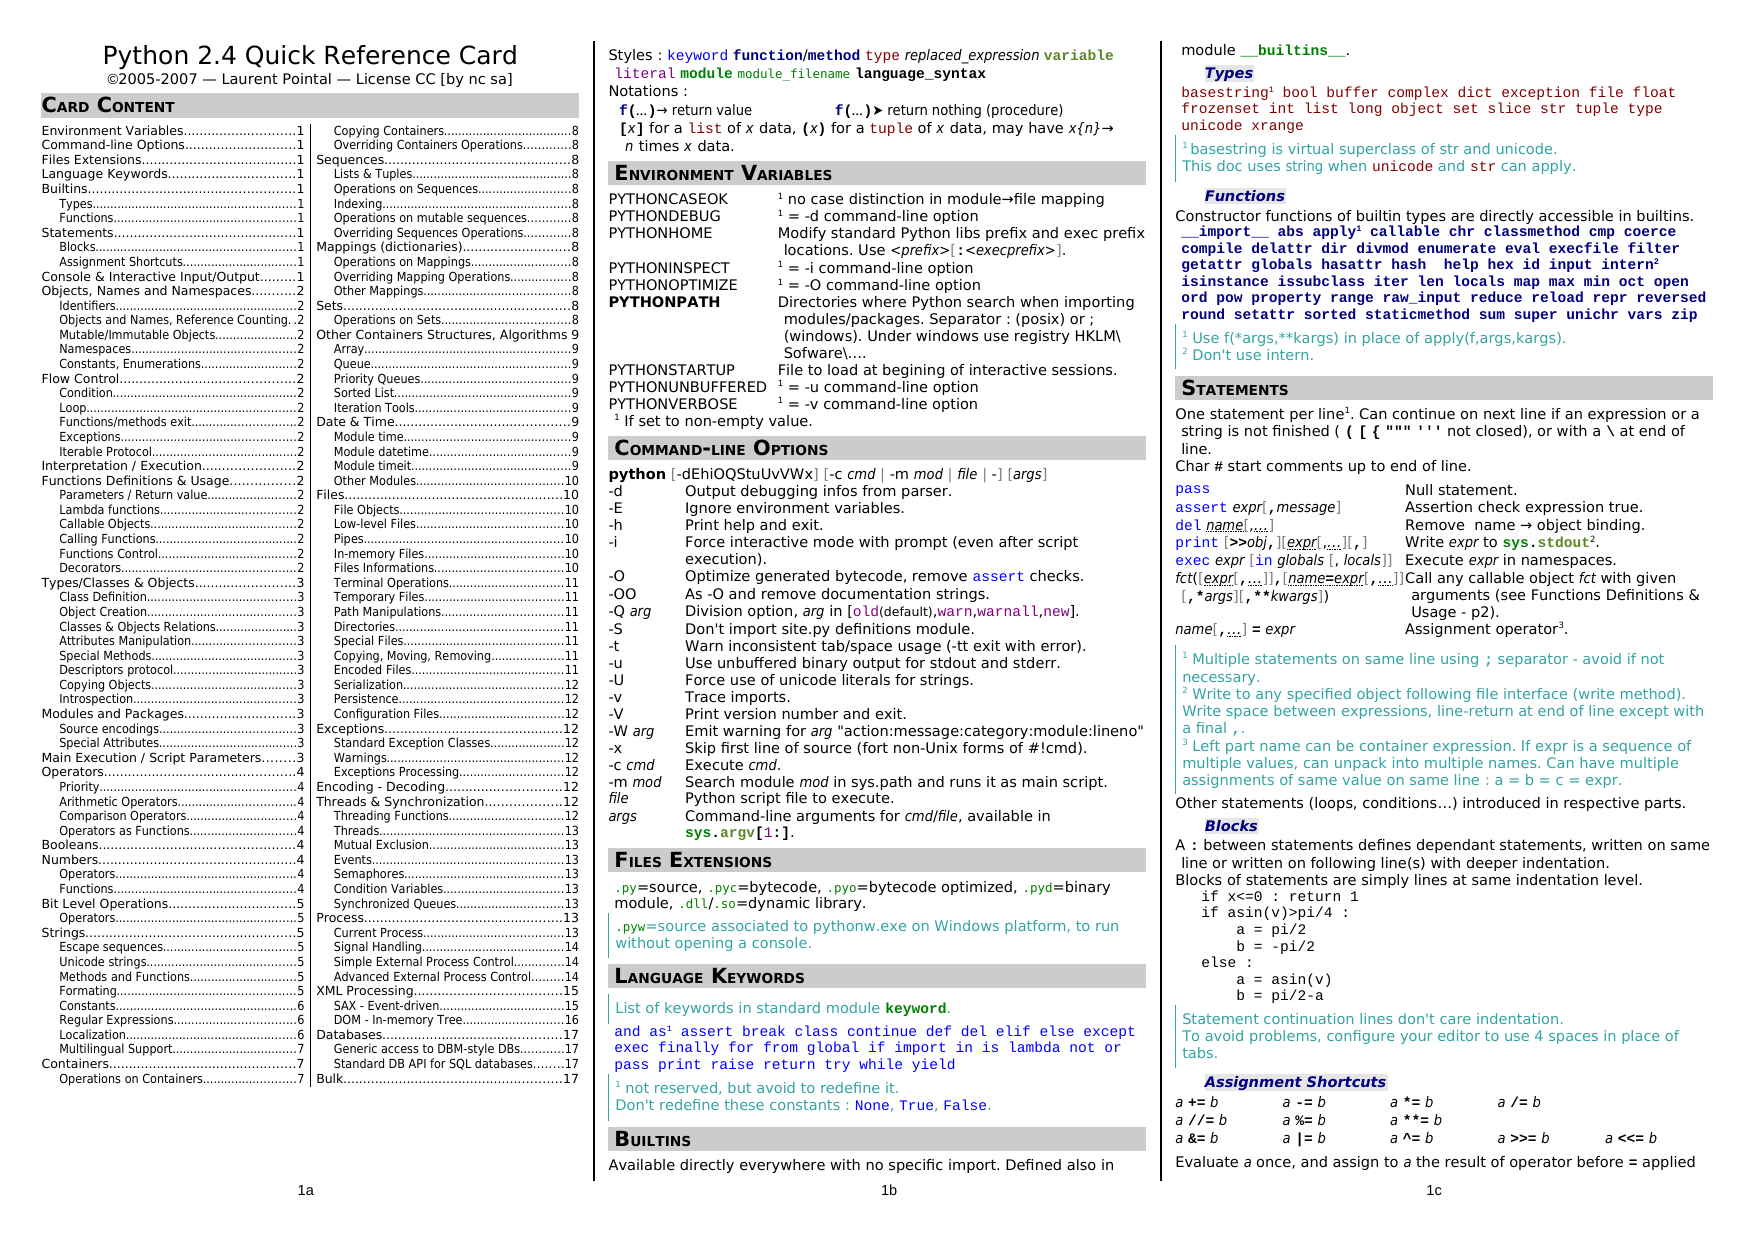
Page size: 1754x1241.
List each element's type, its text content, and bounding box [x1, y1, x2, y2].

table_cell print [>>obj,][expr[,…][,] [1175, 534, 1405, 552]
table_cell -u [608, 655, 685, 672]
table_cell 1 = -i command-line option [778, 260, 1146, 277]
text Special Methods 3 [59, 649, 304, 663]
subtitle Statements [1175, 376, 1713, 400]
table_cell Emit warning for arg "action:message:category:module:lineno" [685, 723, 1146, 739]
text Date & Time 9 [316, 415, 579, 430]
text XML Processing 15 [316, 984, 579, 999]
text Functions Control 2 [59, 547, 304, 561]
text Low-level Files 10 [334, 517, 579, 532]
text Configuration Files 12 [334, 707, 579, 722]
table_cell PYTHONPATH [608, 294, 778, 362]
text Encoded Files 11 [334, 663, 579, 678]
text Decorators 2 [59, 561, 304, 576]
text Synchronized Queues 13 [334, 897, 579, 911]
text Files Extensions 1 [41, 153, 304, 167]
table_cell -O [608, 568, 685, 586]
table_cell 1 = -d command-line option [778, 208, 1146, 225]
text Modules and Packages 3 [41, 707, 304, 722]
text Exceptions 12 [316, 722, 579, 736]
text Overriding Mapping Operations 8 [334, 269, 579, 284]
text Mappings (dictionaries) 8 [316, 240, 579, 255]
text Operations on Sets 8 [334, 313, 579, 328]
table_cell Write expr to sys.stdout2. [1405, 534, 1713, 552]
text Terminal Operations 11 [334, 576, 579, 590]
table_header Output debugging infos from parser. [685, 483, 1146, 500]
text Objects, Names and Namespaces 2 [41, 284, 304, 299]
text One statement per line1. Can continue on next line if an expression or a string is not finished ( ( [ { """ ''' not closed), or with a \ at end of line. [1175, 406, 1713, 458]
table_cell Optimize generated bytecode, remove assert checks. [685, 568, 1146, 586]
text Sorted List 9 [334, 386, 579, 401]
text Constants, Enumerations 2 [59, 357, 304, 372]
text Other Mappings 8 [334, 284, 579, 299]
text To avoid problems, configure your editor to use 4 spaces in place of tabs. [1176, 1028, 1713, 1068]
text Copying, Moving, Removing 11 [334, 649, 579, 663]
text Generic access to DBM-style DBs 17 [334, 1042, 579, 1057]
text Char # start comments up to end of line. [1175, 458, 1713, 476]
text SAX - Event-driven 15 [334, 999, 579, 1013]
text Serialization 12 [334, 678, 579, 692]
subtitle Builtins [608, 1127, 1146, 1151]
text Containers 7 [41, 1057, 304, 1072]
text Other Containers Structures, Algorithms 9 [316, 328, 579, 342]
text Files 10 [316, 488, 579, 503]
table_cell [1498, 1112, 1605, 1129]
text 1 If set to non-empty value. [614, 413, 1146, 430]
text Special Attributes 3 [59, 736, 304, 751]
table_cell Execute expr in namespaces. [1405, 552, 1713, 570]
text Blocks 1 [59, 240, 304, 255]
table_cell PYTHONVERBOSE [608, 396, 778, 413]
table_cell 1 = -u command-line option [778, 379, 1146, 396]
text Mutual Exclusion 13 [334, 838, 579, 853]
table_cell Force use of unicode literals for strings. [685, 672, 1146, 688]
text Operations on mutable sequences 8 [334, 211, 579, 226]
text 1 Multiple statements on same line using ; separator - avoid if not necessary. [1176, 645, 1713, 686]
subtitle Command-line Options [608, 436, 1146, 460]
text Builtins 1 [41, 182, 304, 197]
text Functions/methods exit 2 [59, 415, 304, 430]
table_cell -V [608, 706, 685, 722]
text Callable Objects 2 [59, 517, 304, 532]
table_cell -m mod [608, 774, 685, 790]
text Pipes 10 [334, 532, 579, 547]
text Blocks of statements are simply lines at same indentation level. [1175, 872, 1713, 889]
table_cell a **= b [1390, 1112, 1497, 1129]
text Persistence 12 [334, 692, 579, 707]
table_header [1605, 1094, 1713, 1112]
text Semaphores 13 [334, 867, 579, 882]
text Functions Definitions & Usage 2 [41, 474, 304, 488]
table_cell Search module mod in sys.path and runs it as main script. [685, 774, 1146, 790]
subtitle Files Extensions [608, 848, 1146, 872]
table_header pass [1175, 481, 1405, 498]
text Regular Expressions 6 [59, 1013, 304, 1028]
text 3 Left part name can be container expression. If expr is a sequence of multiple values, can unpack into multiple names. Can have multiple assignments of same value on same line : a = b = c = expr. [1176, 738, 1713, 794]
text Lambda functions 2 [59, 503, 304, 517]
table_cell Trace imports. [685, 689, 1146, 706]
text Current Process 13 [334, 926, 579, 940]
text Parameters / Return value 2 [59, 488, 304, 503]
table_cell -x [608, 740, 685, 756]
table_cell -c cmd [608, 756, 685, 773]
subtitle Functions [1204, 187, 1713, 204]
text if x<=0 : return 1 [1201, 889, 1713, 906]
table_cell -Q arg [608, 603, 685, 621]
text Object Creation 3 [59, 605, 304, 619]
text Identifiers 2 [59, 299, 304, 313]
text 1 basestring is virtual superclass of str and unicode. [1176, 135, 1713, 158]
text Unicode strings 5 [59, 955, 304, 969]
table_cell Don't import site.py definitions module. [685, 621, 1146, 638]
table_cell Force interactive mode with prompt (even after script execution). [685, 534, 1146, 568]
text Introspection 3 [59, 692, 304, 707]
table_cell PYTHONOPTIMIZE [608, 277, 778, 294]
text Module datetime 9 [334, 444, 579, 459]
table_cell Call any callable object fct with given arguments (see Functions Definitions & Usage - p2). [1405, 570, 1713, 621]
table_cell -i [608, 534, 685, 568]
text This doc uses string when unicode and str can apply. [1176, 158, 1713, 182]
text Flow Control 2 [41, 372, 304, 386]
table_cell PYTHONINSPECT [608, 260, 778, 277]
subtitle Environment Variables [608, 161, 1146, 185]
text Namespaces 2 [59, 342, 304, 357]
table_cell -t [608, 638, 685, 654]
text 2 Don't use intern. [1176, 347, 1713, 369]
text a = pi/2 [1201, 922, 1713, 939]
text Signal Handling 14 [334, 940, 579, 955]
text Standard DB API for SQL databases 17 [334, 1057, 579, 1072]
table_cell Assignment operator3. [1405, 621, 1713, 639]
table_cell a |= b [1283, 1130, 1390, 1147]
table_header 1 no case distinction in module→file mapping [778, 191, 1146, 208]
text Assignment Shortcuts 1 [59, 255, 304, 269]
text Objects and Names, Reference Counting 2 [59, 313, 304, 328]
table_cell Assertion check expression true. [1405, 499, 1713, 516]
text Condition 2 [59, 386, 304, 401]
table_cell -v [608, 689, 685, 706]
text Temporary Files 11 [334, 590, 579, 605]
text Functions 4 [59, 882, 304, 897]
text module __builtins__. [1175, 41, 1713, 59]
text Console & Interactive Input/Output 1 [41, 269, 304, 284]
text DOM - In-memory Tree 16 [334, 1013, 579, 1028]
table_cell del name[,…] [1175, 516, 1405, 534]
text Other Modules 10 [334, 474, 579, 488]
text Operators as Functions 4 [59, 824, 304, 838]
text 1 Use f(*args,**kargs) in place of apply(f,args,kargs). [1176, 324, 1713, 347]
text Write space between expressions, line-return at end of line except with a final ,. [1176, 703, 1713, 738]
table_cell exec expr [in globals [, locals]] [1175, 552, 1405, 570]
table_cell PYTHONHOME [608, 225, 778, 260]
text Overriding Sequences Operations 8 [334, 226, 579, 240]
text Main Execution / Script Parameters 3 [41, 751, 304, 765]
text Types/Classes & Objects 3 [41, 576, 304, 590]
text basestring1 bool buffer complex dict exception file float frozenset int list long object set slice str tuple type unicode xrange [1175, 85, 1713, 135]
table_cell fct([expr[,…]],[name=expr[,…]] [,*args][,**kwargs]) [1175, 570, 1405, 621]
table_cell Execute cmd. [685, 756, 1146, 773]
table_cell Ignore environment variables. [685, 500, 1146, 517]
text Attributes Manipulation 3 [59, 634, 304, 649]
subtitle Python 2.4 Quick Reference Card [41, 41, 579, 71]
text Booleans 4 [41, 838, 304, 853]
text python [-dEhiOQStuUvVWx] [-c cmd | -m mod | file | -] [args] [608, 466, 1146, 483]
table_cell PYTHONSTARTUP [608, 362, 778, 379]
text Array 9 [334, 342, 579, 357]
table_cell PYTHONDEBUG [608, 208, 778, 225]
table_cell Modify standard Python libs prefix and exec prefix locations. Use <prefix>[:<execprefix>]. [778, 225, 1146, 260]
text ©2005-2007 — Laurent Pointal — License CC [by nc sa] [41, 71, 579, 87]
text Queue 9 [334, 357, 579, 372]
text Priority 4 [59, 780, 304, 794]
table_cell name[,…] = expr [1175, 621, 1405, 639]
text Calling Functions 2 [59, 532, 304, 547]
text Simple External Process Control 14 [334, 955, 579, 969]
text Indexing 8 [334, 197, 579, 211]
text __import__ abs apply1 callable chr classmethod cmp coerce compile delattr dir divmod enumerate eval execfile filter getattr globals hasattr hash help hex id input intern2 isinstance issubclass iter len locals map max min oct open ord pow property range raw_input reduce reload repr reversed round setattr sorted staticmethod sum super unichr vars zip [1175, 224, 1713, 324]
text b = -pi/2 [1201, 939, 1713, 955]
table_cell args [608, 808, 685, 842]
table_cell Print help and exit. [685, 517, 1146, 534]
text Statements 1 [41, 226, 304, 240]
table_cell Print version number and exit. [685, 706, 1146, 722]
text Bit Level Operations 5 [41, 897, 304, 911]
text Threading Functions 12 [334, 809, 579, 824]
text 2 Write to any specified object following file interface (write method). [1176, 686, 1713, 703]
text Command-line Options 1 [41, 138, 304, 153]
table_cell PYTHONUNBUFFERED [608, 379, 778, 396]
text Operators 5 [59, 911, 304, 926]
text Priority Queues 9 [334, 372, 579, 386]
text Don't redefine these constants : None, True, False. [609, 1097, 1146, 1121]
text Descriptors protocol 3 [59, 663, 304, 678]
table_cell Directories where Python search when importing modules/packages. Separator : (posix) or ; (windows). Under windows use registry HKLM\Sofware\…. [778, 294, 1146, 362]
text Available directly everywhere with no specific import. Defined also in [608, 1157, 1146, 1174]
text Events 13 [334, 853, 579, 867]
text Copying Containers 8 [334, 124, 579, 138]
table_cell a >>= b [1498, 1130, 1605, 1147]
text Mutable/Immutable Objects 2 [59, 328, 304, 342]
text Iterable Protocol 2 [59, 444, 304, 459]
text Styles : keyword function/method type replaced_expression variable literal module module_filename language_syntax [608, 47, 1146, 83]
text Operators 4 [59, 867, 304, 882]
text Files Informations 10 [334, 561, 579, 576]
text Constants 6 [59, 999, 304, 1013]
text Language Keywords 1 [41, 167, 304, 182]
table_header PYTHONCASEOK [608, 191, 778, 208]
text Copying Objects 3 [59, 678, 304, 692]
subtitle Language Keywords [608, 964, 1146, 988]
table_header Null statement. [1405, 481, 1713, 498]
text Encoding - Decoding 12 [316, 780, 579, 794]
text Operators 4 [41, 765, 304, 780]
text Sets 8 [316, 299, 579, 313]
text Other statements (loops, conditions…) introduced in respective parts. [1175, 794, 1713, 811]
text Loop 2 [59, 401, 304, 415]
table_header a *= b [1390, 1094, 1497, 1112]
table_cell Command-line arguments for cmd/file, available in sys.argv[1:]. [685, 808, 1146, 842]
table_cell -S [608, 621, 685, 638]
table_cell Skip first line of source (fort non-Unix forms of #!cmd). [685, 740, 1146, 756]
table_cell As -O and remove documentation strings. [685, 586, 1146, 603]
table_cell File to load at begining of interactive sessions. [778, 362, 1146, 379]
text Special Files 11 [334, 634, 579, 649]
text a = asin(v) [1201, 972, 1713, 988]
table_cell 1 = -O command-line option [778, 277, 1146, 294]
table_cell Python script file to execute. [685, 790, 1146, 807]
table_cell a &= b [1175, 1130, 1282, 1147]
text Formating 5 [59, 984, 304, 999]
text Functions 1 [59, 211, 304, 226]
text Arithmetic Operators 4 [59, 794, 304, 809]
table_cell a <<= b [1605, 1130, 1713, 1147]
table_header a /= b [1498, 1094, 1605, 1112]
text In-memory Files 10 [334, 547, 579, 561]
table_cell assert expr[,message] [1175, 499, 1405, 516]
table_cell a ^= b [1390, 1130, 1497, 1147]
text else : [1201, 955, 1713, 972]
text A : between statements defines dependant statements, written on same line or written on following line(s) with deeper indentation. [1175, 837, 1713, 872]
text Operations on Containers 7 [59, 1072, 304, 1086]
text Overriding Containers Operations 8 [334, 138, 579, 153]
table_header a -= b [1283, 1094, 1390, 1112]
text Directories 11 [334, 619, 579, 634]
table_cell -W arg [608, 723, 685, 739]
table_cell 1 = -v command-line option [778, 396, 1146, 413]
text Bulk 17 [316, 1072, 579, 1086]
text Exceptions Processing 12 [334, 765, 579, 780]
text Lists & Tuples 8 [334, 167, 579, 182]
text Threads & Synchronization 12 [316, 794, 579, 809]
subtitle Types [1254, 65, 1713, 82]
text Interpretation / Execution 2 [41, 459, 304, 474]
text Evaluate a once, and assign to a the result of operator before = applied [1175, 1153, 1713, 1171]
text .py=source, .pyc=bytecode, .pyo=bytecode optimized, .pyd=binary module, .dll/.so=dynamic library. [608, 878, 1146, 912]
text Class Definition 3 [59, 590, 304, 605]
text Escape sequences 5 [59, 940, 304, 955]
table_cell -OO [608, 586, 685, 603]
text Statement continuation lines don't care indentation. [1176, 1005, 1713, 1028]
table_header a += b [1175, 1094, 1282, 1112]
text Module time 9 [334, 430, 579, 444]
table_cell -h [608, 517, 685, 534]
table_cell -E [608, 500, 685, 517]
text Warnings 12 [334, 751, 579, 765]
text b = pi/2-a [1201, 988, 1713, 1005]
text Operations on Mappings 8 [334, 255, 579, 269]
text List of keywords in standard module keyword. [609, 994, 1146, 1024]
text File Objects 10 [334, 503, 579, 517]
text Threads 13 [334, 824, 579, 838]
subtitle Card Content [41, 93, 579, 118]
text f(…)→ return value f(…)➤ return nothing (procedure) [619, 100, 1146, 120]
table_cell -U [608, 672, 685, 688]
text Constructor functions of builtin types are directly accessible in builtins. [1175, 207, 1713, 224]
text Process 13 [316, 911, 579, 926]
text Strings 5 [41, 926, 304, 940]
table_cell [1605, 1112, 1713, 1129]
text Numbers 4 [41, 853, 304, 867]
text Classes & Objects Relations 3 [59, 619, 304, 634]
text Standard Exception Classes 12 [334, 736, 579, 751]
table_cell Warn inconsistent tab/space usage (-tt exit with error). [685, 638, 1146, 654]
text if asin(v)>pi/4 : [1201, 906, 1713, 922]
text 1 not reserved, but avoid to redefine it. [609, 1074, 1146, 1097]
table_cell Division option, arg in [old(default),warn,warnall,new]. [685, 603, 1146, 621]
table_cell a //= b [1175, 1112, 1282, 1129]
text Exceptions 2 [59, 430, 304, 444]
text Environment Variables 1 [41, 124, 304, 138]
text Databases 17 [316, 1028, 579, 1042]
text Notations : [608, 83, 1146, 100]
text and as1 assert break class continue def del elif else except exec finally for from global if import in is lambda not or pass print raise return try while yield [608, 1024, 1146, 1074]
table_cell file [608, 790, 685, 807]
text Condition Variables 13 [334, 882, 579, 897]
text Iteration Tools 9 [334, 401, 579, 415]
text Localization 6 [59, 1028, 304, 1042]
text Comparison Operators 4 [59, 809, 304, 824]
table_cell Remove name → object binding. [1405, 516, 1713, 534]
text Multilingual Support 7 [59, 1042, 304, 1057]
table_cell Use unbuffered binary output for stdout and stderr. [685, 655, 1146, 672]
text Path Manipulations 11 [334, 605, 579, 619]
text Source encodings 3 [59, 722, 304, 736]
text Methods and Functions 5 [59, 969, 304, 984]
table_cell a %= b [1283, 1112, 1390, 1129]
text Advanced External Process Control 14 [334, 969, 579, 984]
text Operations on Sequences 8 [334, 182, 579, 197]
text [x] for a list of x data, (x) for a tuple of x data, may have x{n}→ n times x data. [619, 120, 1146, 155]
text Sequences 8 [316, 153, 579, 167]
text Types 1 [59, 197, 304, 211]
subtitle Assignment Shortcuts [1388, 1074, 1713, 1091]
text .pyw=source associated to pythonw.exe on Windows platform, to run without opening a console. [608, 912, 1146, 958]
table_header -d [608, 483, 685, 500]
text Module timeit 9 [334, 459, 579, 474]
subtitle Blocks [1204, 817, 1713, 834]
